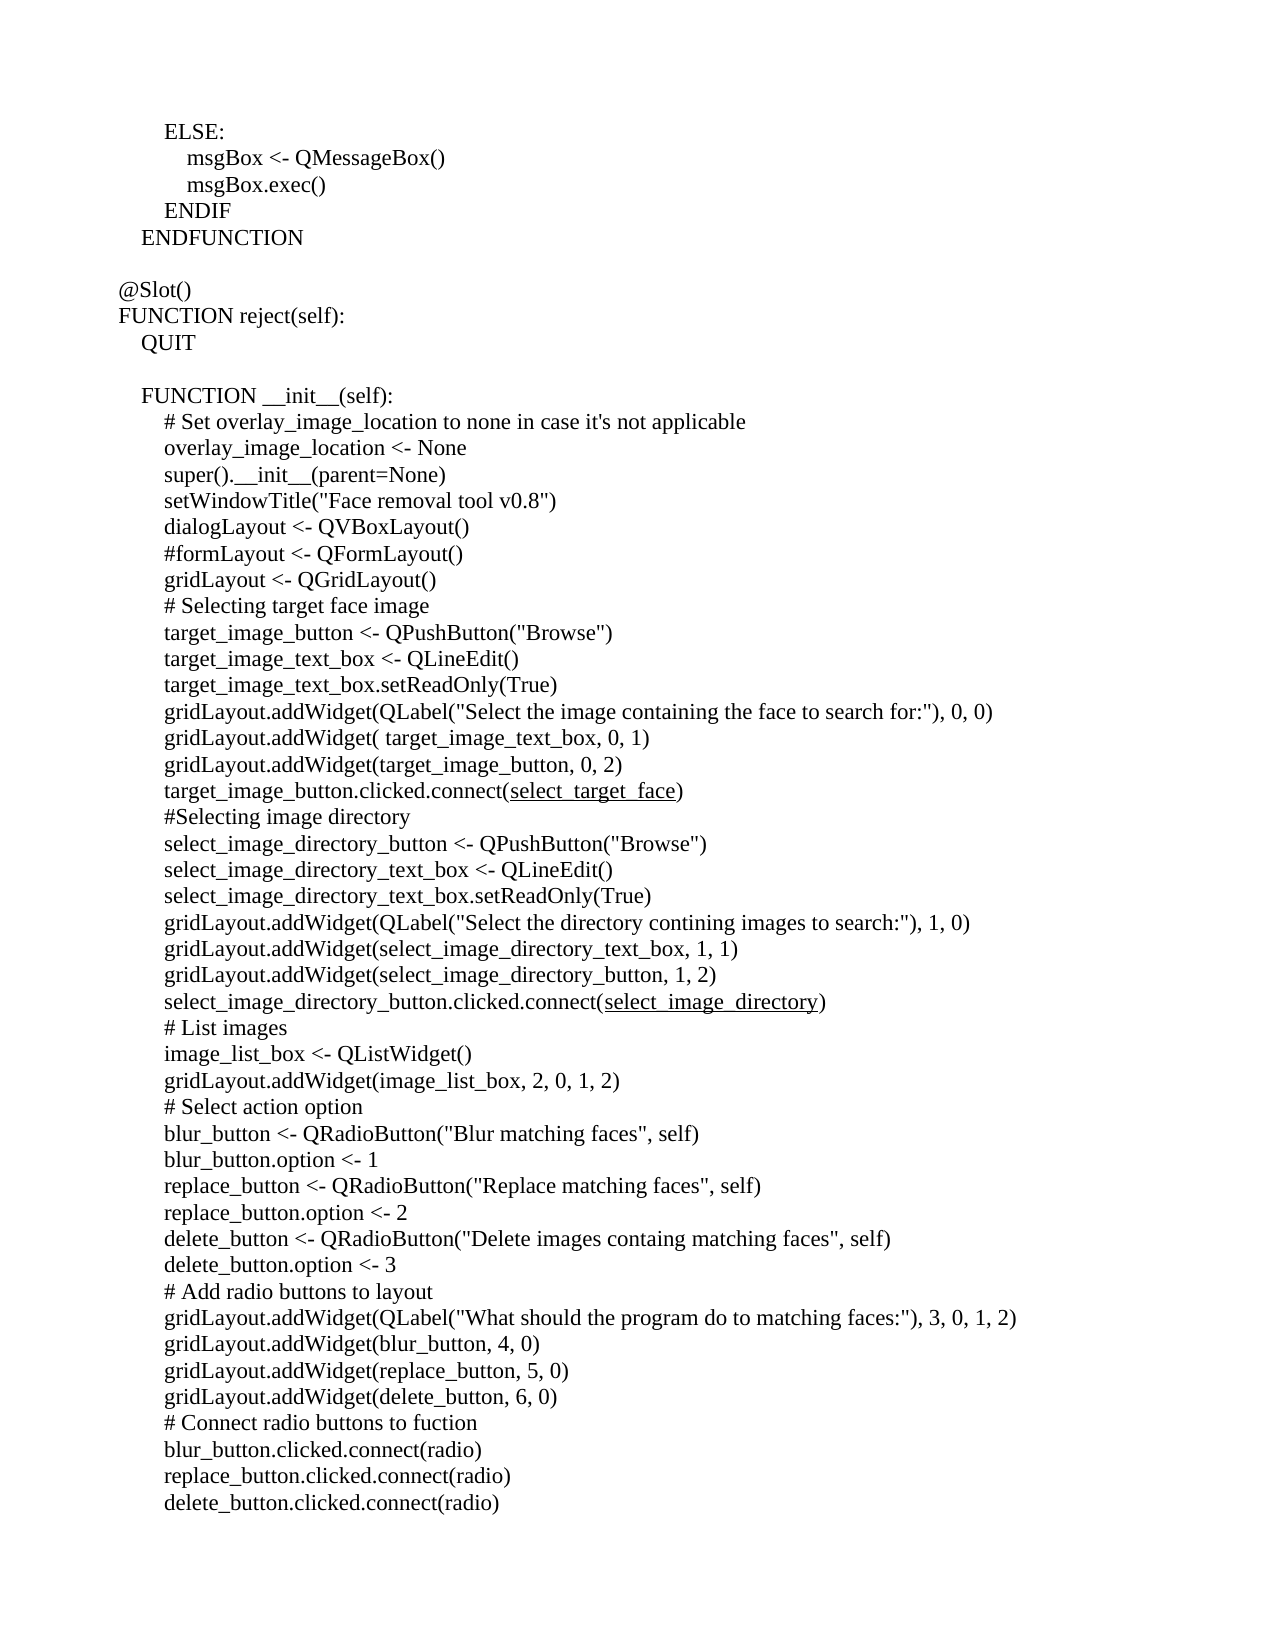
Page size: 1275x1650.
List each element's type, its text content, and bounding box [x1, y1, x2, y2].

text replace_button.option <- 2 [118, 1199, 1157, 1225]
text delete_button.option <- 3 [118, 1251, 1157, 1278]
text target_image_button <- QPushButton("Browse") [118, 619, 1157, 645]
text gridLayout.addWidget(QLabel("Select the image containing the face to search for:"), 0, 0) [118, 698, 1157, 724]
text target_image_text_box <- QLineEdit() [118, 645, 1157, 672]
text # Add radio buttons to layout [118, 1278, 1157, 1304]
text gridLayout.addWidget(target_image_button, 0, 2) [118, 751, 1157, 777]
text setWindowTitle("Face removal tool v0.8") [118, 487, 1157, 513]
text #formLayout <- QFormLayout() [118, 540, 1157, 566]
text gridLayout.addWidget(delete_button, 6, 0) [118, 1383, 1157, 1409]
text image_list_box <- QListWidget() [118, 1041, 1157, 1067]
text select_image_directory_text_box.setReadOnly(True) [118, 882, 1157, 909]
text @Slot() [118, 276, 1157, 303]
text select_image_directory_button.clicked.connect(select_image_directory) [118, 988, 1157, 1014]
text blur_button <- QRadioButton("Blur matching faces", self) [118, 1119, 1157, 1146]
text ENDIF [118, 197, 1157, 223]
text super().__init__(parent=None) [118, 461, 1157, 487]
text gridLayout.addWidget(blur_button, 4, 0) [118, 1330, 1157, 1357]
text replace_button <- QRadioButton("Replace matching faces", self) [118, 1172, 1157, 1199]
text FUNCTION reject(self): [118, 303, 1157, 329]
text dialogLayout <- QVBoxLayout() [118, 513, 1157, 540]
text # Connect radio buttons to fuction [118, 1409, 1157, 1436]
text gridLayout <- QGridLayout() [118, 566, 1157, 592]
text gridLayout.addWidget(replace_button, 5, 0) [118, 1357, 1157, 1383]
text blur_button.option <- 1 [118, 1146, 1157, 1172]
text #Selecting image directory [118, 803, 1157, 830]
text gridLayout.addWidget(image_list_box, 2, 0, 1, 2) [118, 1067, 1157, 1093]
text gridLayout.addWidget( target_image_text_box, 0, 1) [118, 724, 1157, 751]
text blur_button.clicked.connect(radio) [118, 1436, 1157, 1462]
text target_image_text_box.setReadOnly(True) [118, 672, 1157, 698]
text replace_button.clicked.connect(radio) [118, 1462, 1157, 1488]
text target_image_button.clicked.connect(select_target_face) [118, 777, 1157, 803]
text delete_button <- QRadioButton("Delete images containg matching faces", self) [118, 1225, 1157, 1251]
text # Set overlay_image_location to none in case it's not applicable [118, 408, 1157, 434]
text ELSE: [118, 118, 1157, 144]
text select_image_directory_button <- QPushButton("Browse") [118, 830, 1157, 856]
text gridLayout.addWidget(QLabel("What should the program do to matching faces:"), 3, 0, 1, 2) [118, 1304, 1157, 1330]
text gridLayout.addWidget(select_image_directory_text_box, 1, 1) [118, 935, 1157, 961]
text gridLayout.addWidget(select_image_directory_button, 1, 2) [118, 961, 1157, 988]
text msgBox <- QMessageBox() [118, 144, 1157, 171]
text # List images [118, 1014, 1157, 1041]
text # Select action option [118, 1093, 1157, 1119]
text select_image_directory_text_box <- QLineEdit() [118, 856, 1157, 882]
text QUIT [118, 329, 1157, 355]
text overlay_image_location <- None [118, 434, 1157, 461]
text gridLayout.addWidget(QLabel("Select the directory contining images to search:"), 1, 0) [118, 909, 1157, 935]
text FUNCTION __init__(self): [118, 382, 1157, 408]
text # Selecting target face image [118, 592, 1157, 619]
text ENDFUNCTION [118, 223, 1157, 250]
text delete_button.clicked.connect(radio) [118, 1488, 1157, 1515]
text msgBox.exec() [118, 171, 1157, 197]
